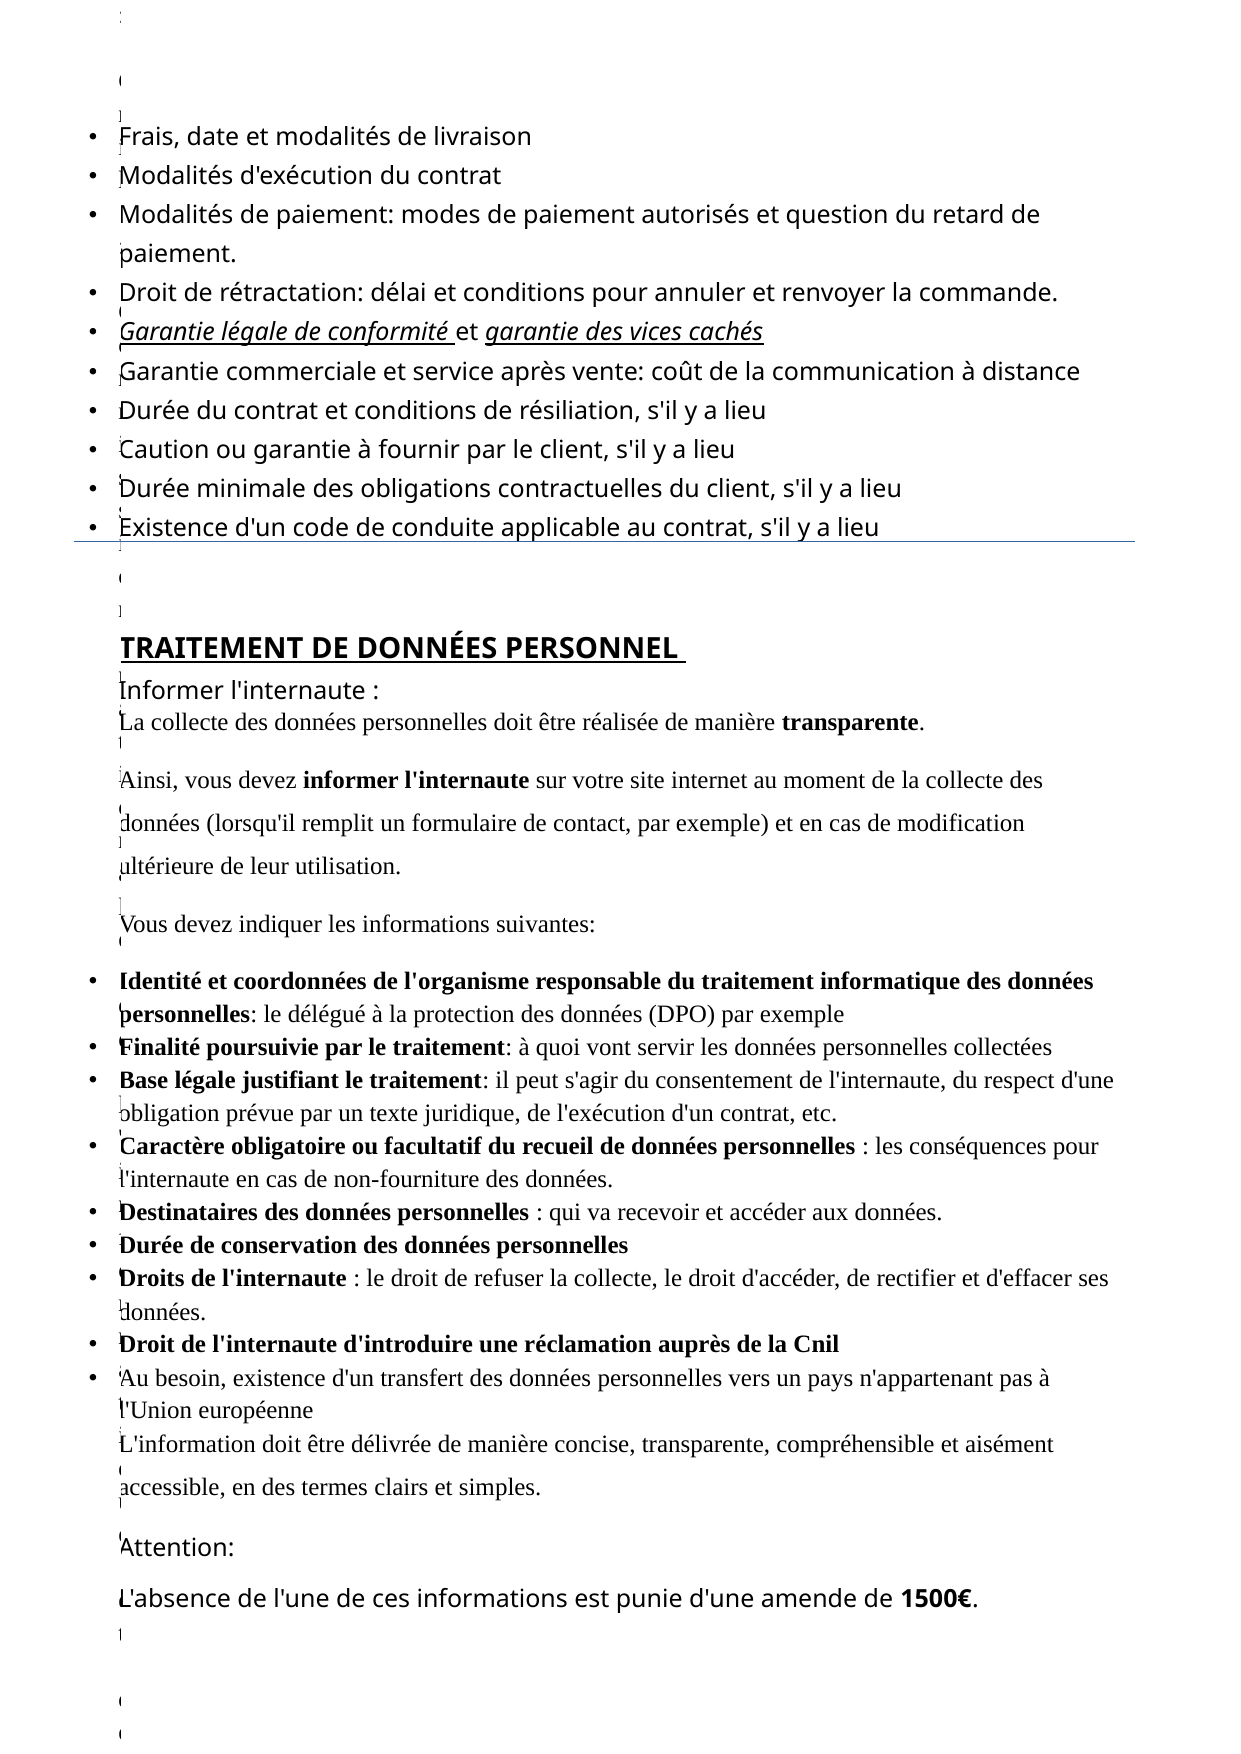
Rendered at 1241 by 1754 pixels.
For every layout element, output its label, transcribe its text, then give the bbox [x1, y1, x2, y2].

text L'absence de l'une de ces informations est punie d'une amende de 1500€. [121, 1581, 1122, 1614]
text Ainsi, vous devez informer l'internaute sur votre site internet au moment de la collecte des données (lorsqu'il remplit un formulaire de contact, par exemple) et en cas de modification ultérieure de leur utilisation. [121, 765, 1122, 880]
text L'information doit être délivrée de manière concise, transparente, compréhensible et aisément accessible, en des termes clairs et simples. [121, 1429, 1122, 1501]
list Durée du contrat et conditions de résiliation, s'il y a lieu [121, 392, 1122, 426]
list Durée de conservation des données personnelles [121, 1231, 1122, 1259]
list Finalité poursuivie par le traitement: à quoi vont servir les données personnelles collectées [121, 1032, 1122, 1061]
text La collecte des données personnelles doit être réalisée de manière transparente. [121, 707, 1122, 736]
list Durée minimale des obligations contractuelles du client, s'il y a lieu [121, 471, 1122, 505]
list Garantie commerciale et service après vente: coût de la communication à distance [121, 353, 1122, 387]
list Garantie légale de conformité et garantie des vices cachés [121, 314, 1122, 348]
list Base légale justifiant le traitement: il peut s'agir du consentement de l'internaute, du respect d'une obligation prévue par un texte juridique, de l'exécution d'un contrat, etc. [121, 1065, 1122, 1127]
list Identité et coordonnées de l'organisme responsable du traitement informatique des données personnelles: le délégué à la protection des données (DPO) par exemple [121, 966, 1122, 1028]
list Modalités d'exécution du contrat [121, 157, 1122, 191]
list Frais, date et modalités de livraison [121, 118, 1122, 152]
list Droit de l'internaute d'introduire une réclamation auprès de la Cnil [121, 1329, 1122, 1358]
list Caractère obligatoire ou facultatif du recueil de données personnelles : les conséquences pour l'internaute en cas de non-fourniture des données. [121, 1131, 1122, 1193]
text Attention: [121, 1529, 1122, 1563]
list Droits de l'internaute : le droit de refuser la collecte, le droit d'accéder, de rectifier et d'effacer ses données. [121, 1263, 1122, 1325]
list Modalités de paiement: modes de paiement autorisés et question du retard de paiement. [121, 196, 1122, 270]
text Vous devez indiquer les informations suivantes: [121, 909, 1122, 937]
list Caution ou garantie à fournir par le client, s'il y a lieu [121, 431, 1122, 466]
list Droit de rétractation: délai et conditions pour annuler et renvoyer la commande. [121, 275, 1122, 309]
subtitle Informer l'internaute : [121, 673, 1122, 707]
list Existence d'un code de conduite applicable au contrat, s'il y a lieu [121, 510, 1122, 541]
text TRAITEMENT DE DONNÉES PERSONNEL [121, 627, 1122, 667]
list Destinataires des données personnelles : qui va recevoir et accéder aux données. [121, 1197, 1122, 1226]
list Au besoin, existence d'un transfert des données personnelles vers un pays n'appartenant pas à l'Union européenne [121, 1363, 1122, 1424]
